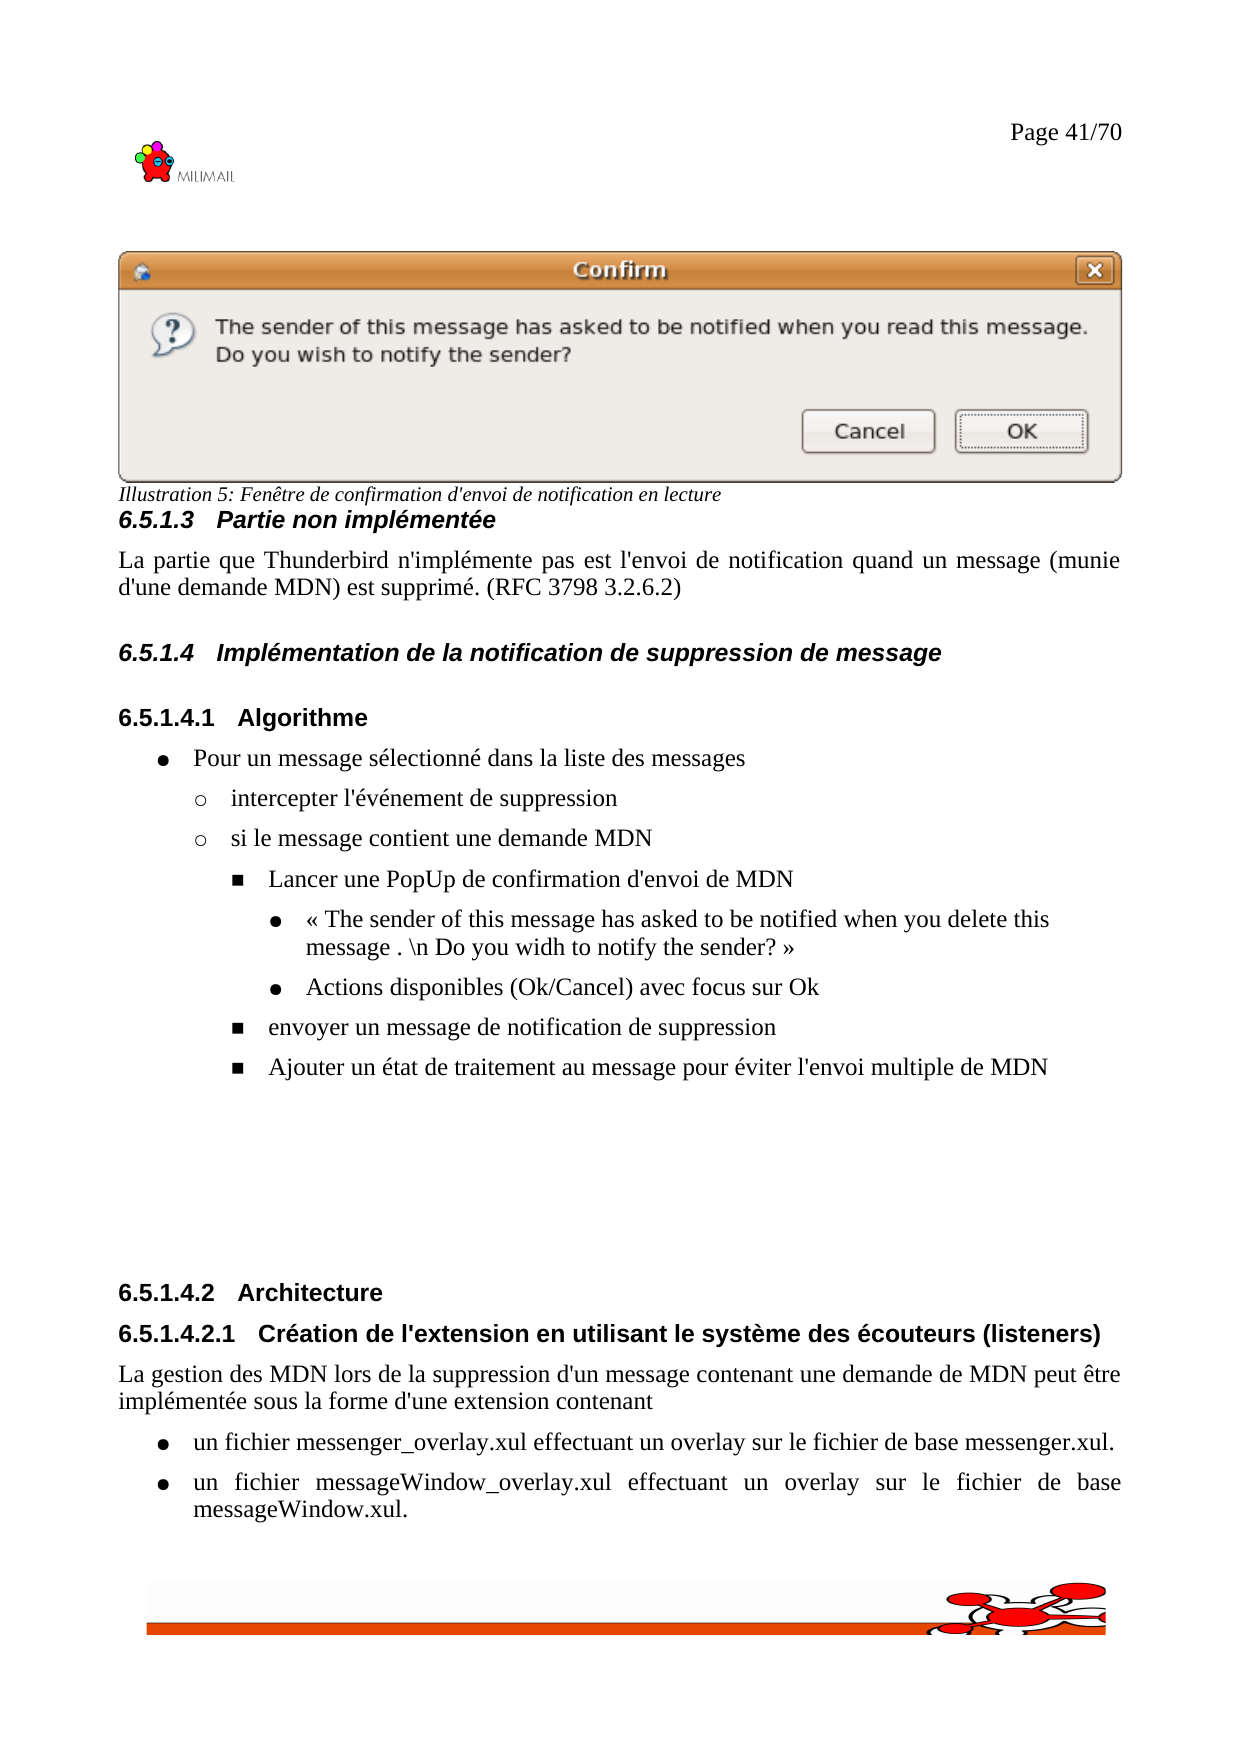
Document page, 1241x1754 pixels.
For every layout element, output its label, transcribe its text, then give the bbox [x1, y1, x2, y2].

list Lancer une PopUp de confirmation d'envoi de MDN [231, 865, 1122, 892]
subtitle Implémentation de la notification de suppression de message [118, 639, 1122, 666]
text La gestion des MDN lors de la suppression d'un message contenant une demande de MDN peut être implémentée sous la forme d'une extension contenant [118, 1360, 1122, 1415]
list si le message contient une demande MDN [193, 824, 1122, 852]
list Actions disponibles (Ok/Cancel) avec focus sur Ok [268, 973, 1122, 1001]
list Ajouter un état de traitement au message pour éviter l'envoi multiple de MDN [231, 1053, 1122, 1081]
subtitle Architecture [118, 1279, 1122, 1307]
list Pour un message sélectionné dans la liste des messages [156, 744, 1122, 772]
list envoyer un message de notification de suppression [231, 1013, 1122, 1041]
picture [116, 120, 295, 209]
list intercepter l'événement de suppression [193, 784, 1122, 812]
list un fichier messageWindow_overlay.xul effectuant un overlay sur le fichier de base messageWindow.xul. [156, 1468, 1122, 1523]
text Illustration 5: Fenêtre de confirmation d'envoi de notification en lecture [118, 483, 1122, 506]
list « The sender of this message has asked to be notified when you delete this message . \n Do you widh to notify the sender? » [268, 905, 1122, 960]
text La partie que Thunderbird n'implémente pas est l'envoi de notification quand un message (munie d'une demande MDN) est supprimé. (RFC 3798 3.2.6.2) [118, 546, 1122, 601]
subtitle Création de l'extension en utilisant le système des écouteurs (listeners) [118, 1319, 1122, 1347]
list un fichier messenger_overlay.xul effectuant un overlay sur le fichier de base messenger.xul. [156, 1428, 1122, 1455]
picture [118, 251, 1123, 483]
picture [146, 1582, 1106, 1635]
subtitle Partie non implémentée [118, 506, 1122, 533]
subtitle Algorithme [118, 704, 1122, 732]
